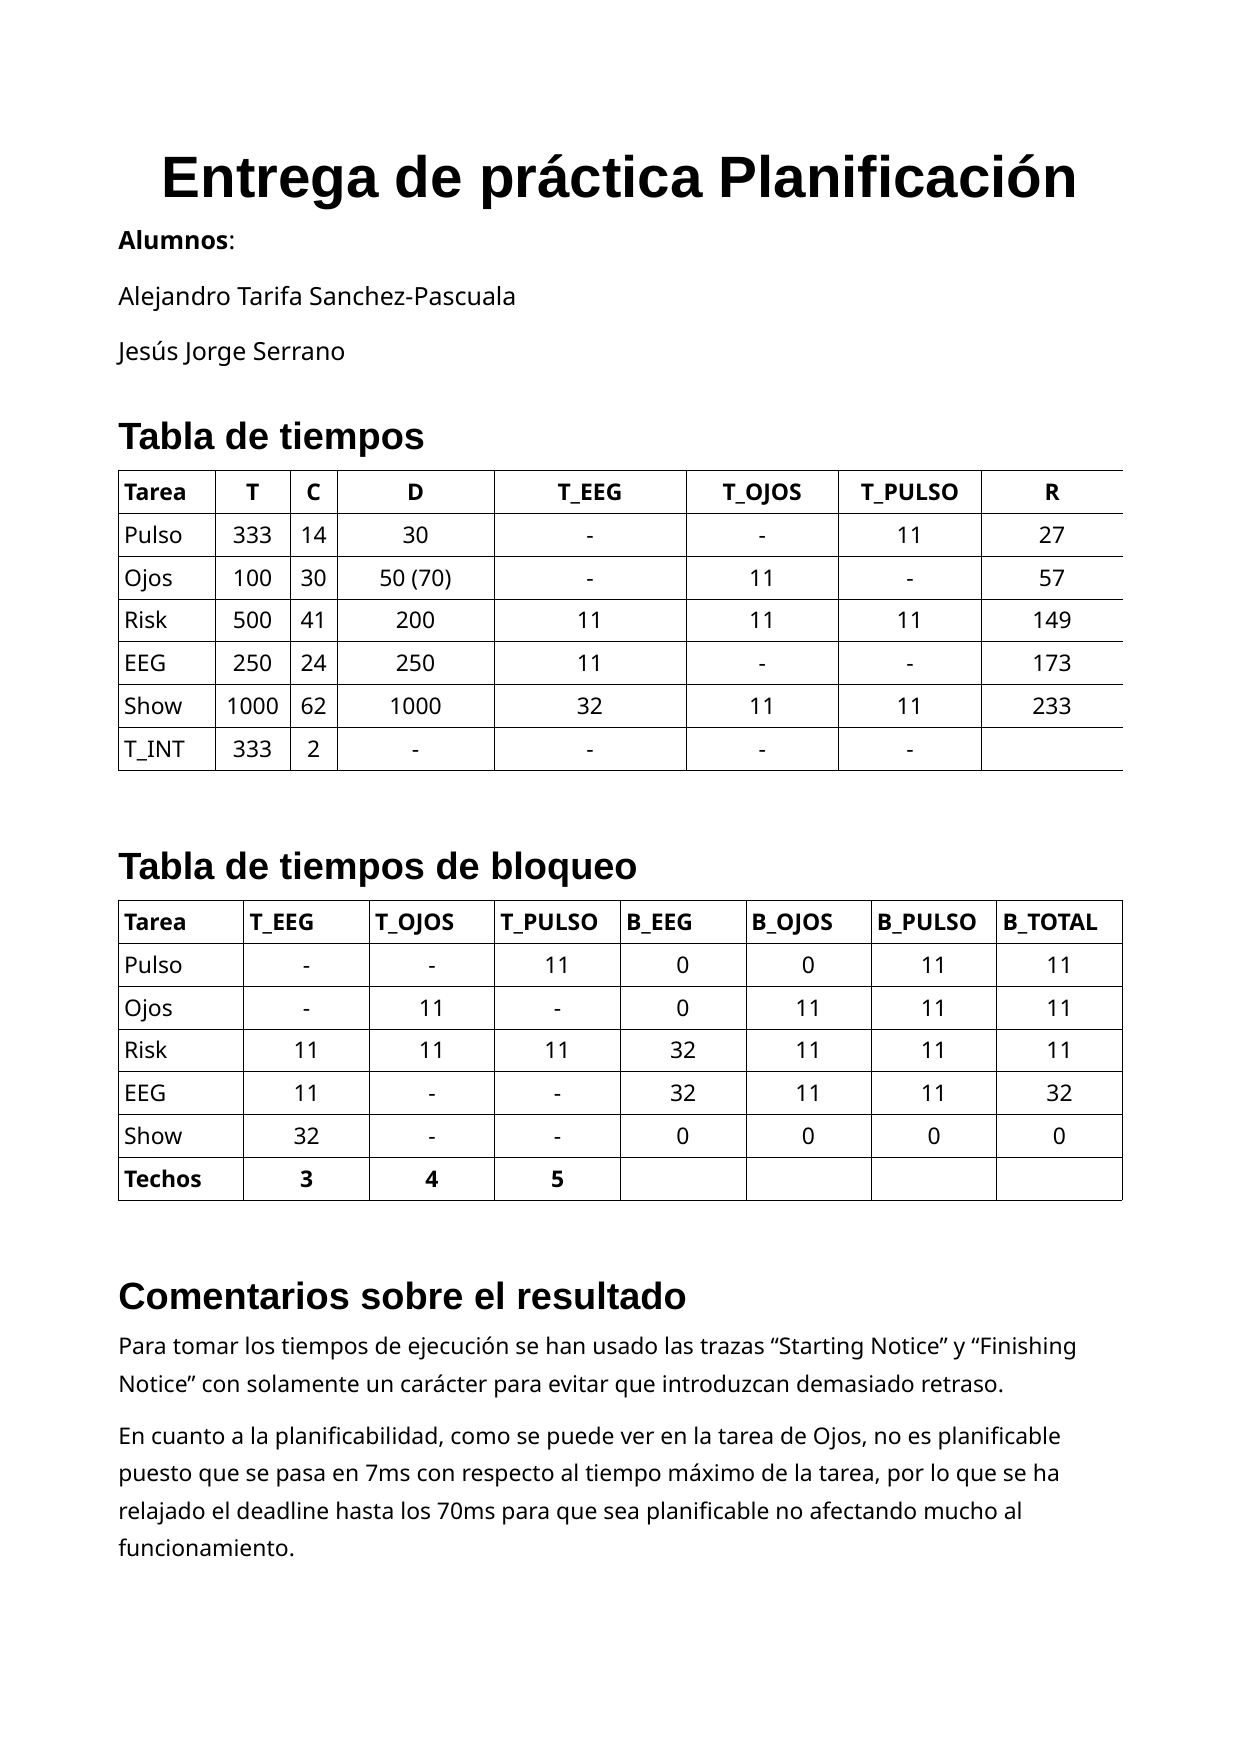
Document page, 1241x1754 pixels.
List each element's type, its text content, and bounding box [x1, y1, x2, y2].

table_header T_PULSO [495, 901, 620, 943]
table_header C [291, 471, 337, 513]
table_cell - [495, 987, 620, 1028]
table_cell - [370, 1072, 494, 1114]
table_header Tarea [119, 471, 215, 513]
table_header T_OJOS [687, 471, 838, 513]
table_header Tarea [119, 901, 243, 943]
table_cell - [839, 642, 981, 684]
table_cell EEG [119, 1072, 243, 1114]
table_cell - [338, 728, 494, 770]
table_cell 11 [872, 987, 996, 1028]
table_cell Pulso [119, 514, 215, 556]
table_cell Techos [119, 1158, 243, 1200]
table_cell 57 [982, 557, 1123, 598]
table_cell 0 [872, 1115, 996, 1157]
table_cell 11 [495, 600, 686, 641]
table_cell 27 [982, 514, 1123, 556]
table_cell 173 [982, 642, 1123, 684]
table_cell [747, 1158, 871, 1200]
table_header B_EEG [621, 901, 746, 943]
table_cell [982, 728, 1123, 770]
table_cell 11 [839, 685, 981, 727]
table_cell [997, 1158, 1122, 1200]
table_header T_PULSO [839, 471, 981, 513]
table_cell 333 [216, 514, 290, 556]
table_cell - [495, 1115, 620, 1157]
table_cell 41 [291, 600, 337, 641]
table_cell 32 [244, 1115, 369, 1157]
table_cell [872, 1158, 996, 1200]
table_header T_OJOS [370, 901, 494, 943]
table_cell 11 [244, 1030, 369, 1071]
table_cell 11 [687, 557, 838, 598]
text Para tomar los tiempos de ejecución se han usado las trazas “Starting Notice” y “Finishing Notice” con solamente un carácter para evitar que introduzcan demasiado retraso. [118, 1330, 1122, 1399]
table_cell 0 [997, 1115, 1122, 1157]
table_cell 1000 [338, 685, 494, 727]
table_cell 0 [747, 944, 871, 986]
table_cell - [839, 728, 981, 770]
table_cell 11 [839, 600, 981, 641]
table_cell - [244, 987, 369, 1028]
table_cell 32 [621, 1072, 746, 1114]
table_cell 11 [495, 1030, 620, 1071]
table_cell Risk [119, 600, 215, 641]
table_cell - [495, 514, 686, 556]
table_header D [338, 471, 494, 513]
table_cell 250 [216, 642, 290, 684]
table_cell - [244, 944, 369, 986]
text Alejandro Tarifa Sanchez-Pascuala [118, 278, 1122, 312]
table_cell T_INT [119, 728, 215, 770]
table_cell [621, 1158, 746, 1200]
table_cell - [495, 1072, 620, 1114]
table_header B_OJOS [747, 901, 871, 943]
table_cell 11 [997, 987, 1122, 1028]
table_cell 0 [621, 987, 746, 1028]
table_cell 11 [997, 944, 1122, 986]
table_cell 30 [291, 557, 337, 598]
table_cell EEG [119, 642, 215, 684]
table_header R [982, 471, 1123, 513]
table_header T [216, 471, 290, 513]
subtitle Tabla de tiempos de bloqueo [118, 844, 1122, 888]
table_cell 4 [370, 1158, 494, 1200]
table_cell Show [119, 685, 215, 727]
table_cell 32 [621, 1030, 746, 1071]
table_cell 3 [244, 1158, 369, 1200]
table_cell 11 [872, 1030, 996, 1071]
table_cell 11 [872, 1072, 996, 1114]
table_header T_EEG [495, 471, 686, 513]
table_cell 24 [291, 642, 337, 684]
table_cell 11 [370, 987, 494, 1028]
table_cell 11 [747, 987, 871, 1028]
table_cell Pulso [119, 944, 243, 986]
table_cell 11 [839, 514, 981, 556]
table_cell 0 [621, 1115, 746, 1157]
table_cell 233 [982, 685, 1123, 727]
title Entrega de práctica Planificación [118, 143, 1122, 210]
table_header B_TOTAL [997, 901, 1122, 943]
table_cell Show [119, 1115, 243, 1157]
table_cell - [495, 728, 686, 770]
table_cell Risk [119, 1030, 243, 1071]
table_cell 50 (70) [338, 557, 494, 598]
table_cell 0 [747, 1115, 871, 1157]
table_cell 0 [621, 944, 746, 986]
table_cell 11 [747, 1030, 871, 1071]
table_header T_EEG [244, 901, 369, 943]
table_cell - [687, 642, 838, 684]
table_cell 500 [216, 600, 290, 641]
text Jesús Jorge Serrano [118, 333, 1122, 368]
table_cell 149 [982, 600, 1123, 641]
table_cell 11 [495, 944, 620, 986]
table_header B_PULSO [872, 901, 996, 943]
table_cell 32 [495, 685, 686, 727]
table_cell 250 [338, 642, 494, 684]
table_cell 11 [687, 600, 838, 641]
subtitle Tabla de tiempos [118, 414, 1122, 458]
table_cell - [370, 1115, 494, 1157]
table_cell 62 [291, 685, 337, 727]
table_cell - [687, 514, 838, 556]
table_cell - [495, 557, 686, 598]
table_cell 32 [997, 1072, 1122, 1114]
table_cell Ojos [119, 557, 215, 598]
table_cell 1000 [216, 685, 290, 727]
table_cell 11 [872, 944, 996, 986]
table_cell 11 [997, 1030, 1122, 1071]
table_cell - [370, 944, 494, 986]
table_cell 100 [216, 557, 290, 598]
table_cell - [839, 557, 981, 598]
table_cell Ojos [119, 987, 243, 1028]
subtitle Comentarios sobre el resultado [118, 1274, 1122, 1318]
table_cell - [687, 728, 838, 770]
table_cell 200 [338, 600, 494, 641]
table_cell 14 [291, 514, 337, 556]
table_cell 5 [495, 1158, 620, 1200]
table_cell 11 [747, 1072, 871, 1114]
text En cuanto a la planificabilidad, como se puede ver en la tarea de Ojos, no es planificable puesto que se pasa en 7ms con respecto al tiempo máximo de la tarea, por lo que se ha relajado el deadline hasta los 70ms para que sea planificable no afectando mucho al funcionamiento. [118, 1420, 1122, 1563]
table_cell 333 [216, 728, 290, 770]
table_cell 11 [370, 1030, 494, 1071]
table_cell 11 [244, 1072, 369, 1114]
table_cell 2 [291, 728, 337, 770]
table_cell 11 [687, 685, 838, 727]
text Alumnos: [118, 223, 1122, 257]
table_cell 30 [338, 514, 494, 556]
table_cell 11 [495, 642, 686, 684]
